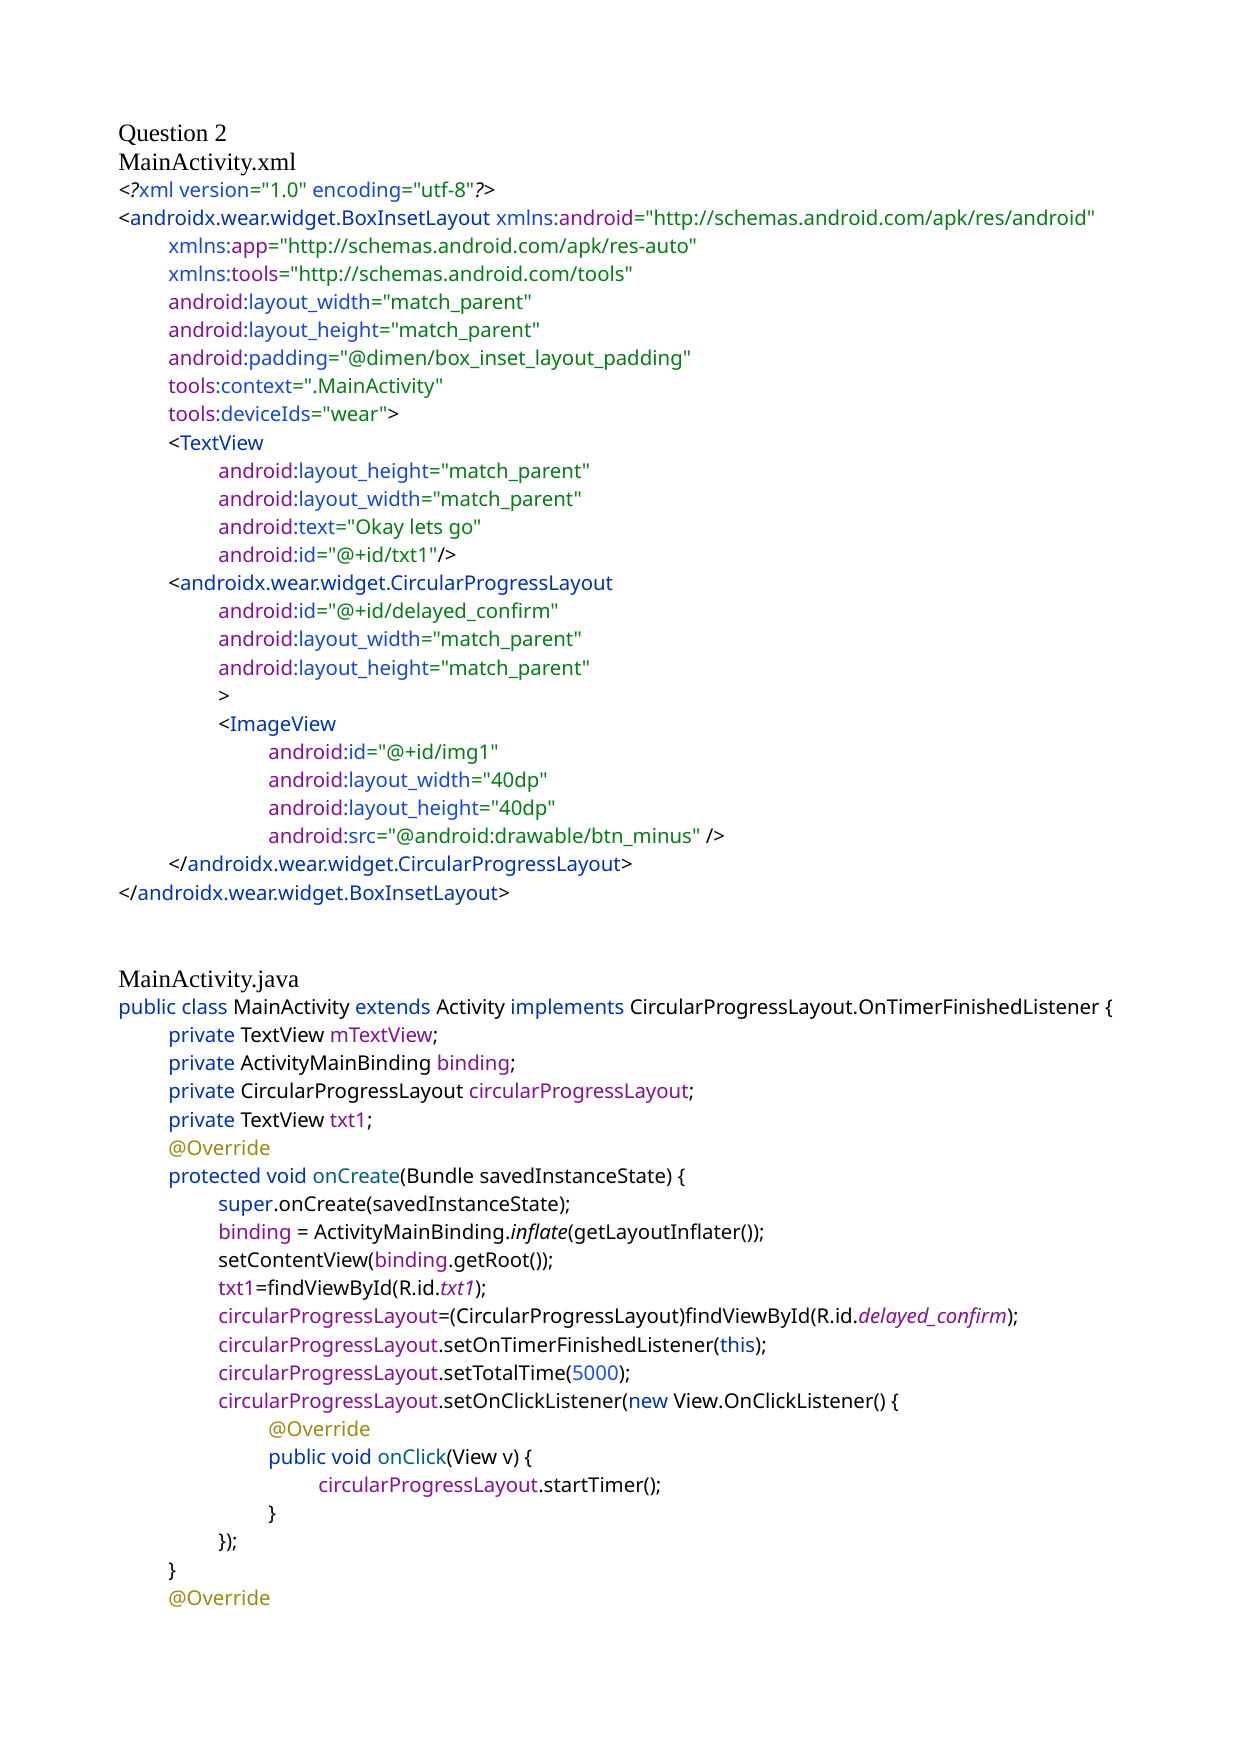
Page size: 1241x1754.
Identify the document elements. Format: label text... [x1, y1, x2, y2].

text protected void onCreate(Bundle savedInstanceState) { [118, 1161, 1122, 1189]
text } [118, 1499, 1122, 1527]
text android:layout_height="40dp" [118, 794, 1122, 822]
text > [118, 681, 1122, 709]
text <TextView [118, 428, 1122, 456]
text android:layout_height="match_parent" [118, 653, 1122, 681]
text <?xml version="1.0" encoding="utf-8"?> [118, 176, 1122, 203]
text @Override [118, 1583, 1122, 1611]
text <androidx.wear.widget.BoxInsetLayout xmlns:android="http://schemas.android.com/apk/res/android" [118, 203, 1122, 231]
text MainActivity.java [118, 964, 1122, 993]
text android:layout_width="match_parent" [118, 287, 1122, 316]
text circularProgressLayout=(CircularProgressLayout)findViewById(R.id.delayed_confirm); [118, 1302, 1122, 1330]
text binding = ActivityMainBinding.inflate(getLayoutInflater()); [118, 1218, 1122, 1246]
text android:id="@+id/delayed_confirm" [118, 597, 1122, 625]
text xmlns:tools="http://schemas.android.com/tools" [118, 259, 1122, 287]
text public class MainActivity extends Activity implements CircularProgressLayout.OnTimerFinishedListener { [118, 993, 1122, 1021]
text } [118, 1555, 1122, 1583]
text super.onCreate(savedInstanceState); [118, 1189, 1122, 1218]
text txt1=findViewById(R.id.txt1); [118, 1274, 1122, 1302]
text circularProgressLayout.setOnClickListener(new View.OnClickListener() { [118, 1386, 1122, 1414]
text public void onClick(View v) { [118, 1443, 1122, 1471]
text setContentView(binding.getRoot()); [118, 1246, 1122, 1274]
text android:layout_height="match_parent" [118, 316, 1122, 344]
text <ImageView [118, 709, 1122, 737]
text android:layout_height="match_parent" [118, 456, 1122, 484]
text Question 2 [118, 118, 1122, 147]
text </androidx.wear.widget.BoxInsetLayout> [118, 878, 1122, 906]
text </androidx.wear.widget.CircularProgressLayout> [118, 850, 1122, 878]
text @Override [118, 1133, 1122, 1161]
text private CircularProgressLayout circularProgressLayout; [118, 1077, 1122, 1105]
text MainActivity.xml [118, 147, 1122, 176]
text private TextView txt1; [118, 1105, 1122, 1133]
text android:id="@+id/img1" [118, 737, 1122, 766]
text tools:context=".MainActivity" [118, 372, 1122, 400]
text private ActivityMainBinding binding; [118, 1049, 1122, 1077]
text @Override [118, 1414, 1122, 1443]
text tools:deviceIds="wear"> [118, 400, 1122, 428]
text android:layout_width="40dp" [118, 766, 1122, 794]
text circularProgressLayout.setTotalTime(5000); [118, 1358, 1122, 1386]
text xmlns:app="http://schemas.android.com/apk/res-auto" [118, 231, 1122, 259]
text }); [118, 1527, 1122, 1555]
text android:layout_width="match_parent" [118, 484, 1122, 512]
text android:layout_width="match_parent" [118, 625, 1122, 653]
text <androidx.wear.widget.CircularProgressLayout [118, 569, 1122, 597]
text android:id="@+id/txt1"/> [118, 541, 1122, 569]
text private TextView mTextView; [118, 1021, 1122, 1049]
text android:src="@android:drawable/btn_minus" /> [118, 822, 1122, 850]
text android:padding="@dimen/box_inset_layout_padding" [118, 344, 1122, 372]
text circularProgressLayout.setOnTimerFinishedListener(this); [118, 1330, 1122, 1358]
text circularProgressLayout.startTimer(); [118, 1471, 1122, 1499]
text android:text="Okay lets go" [118, 512, 1122, 541]
